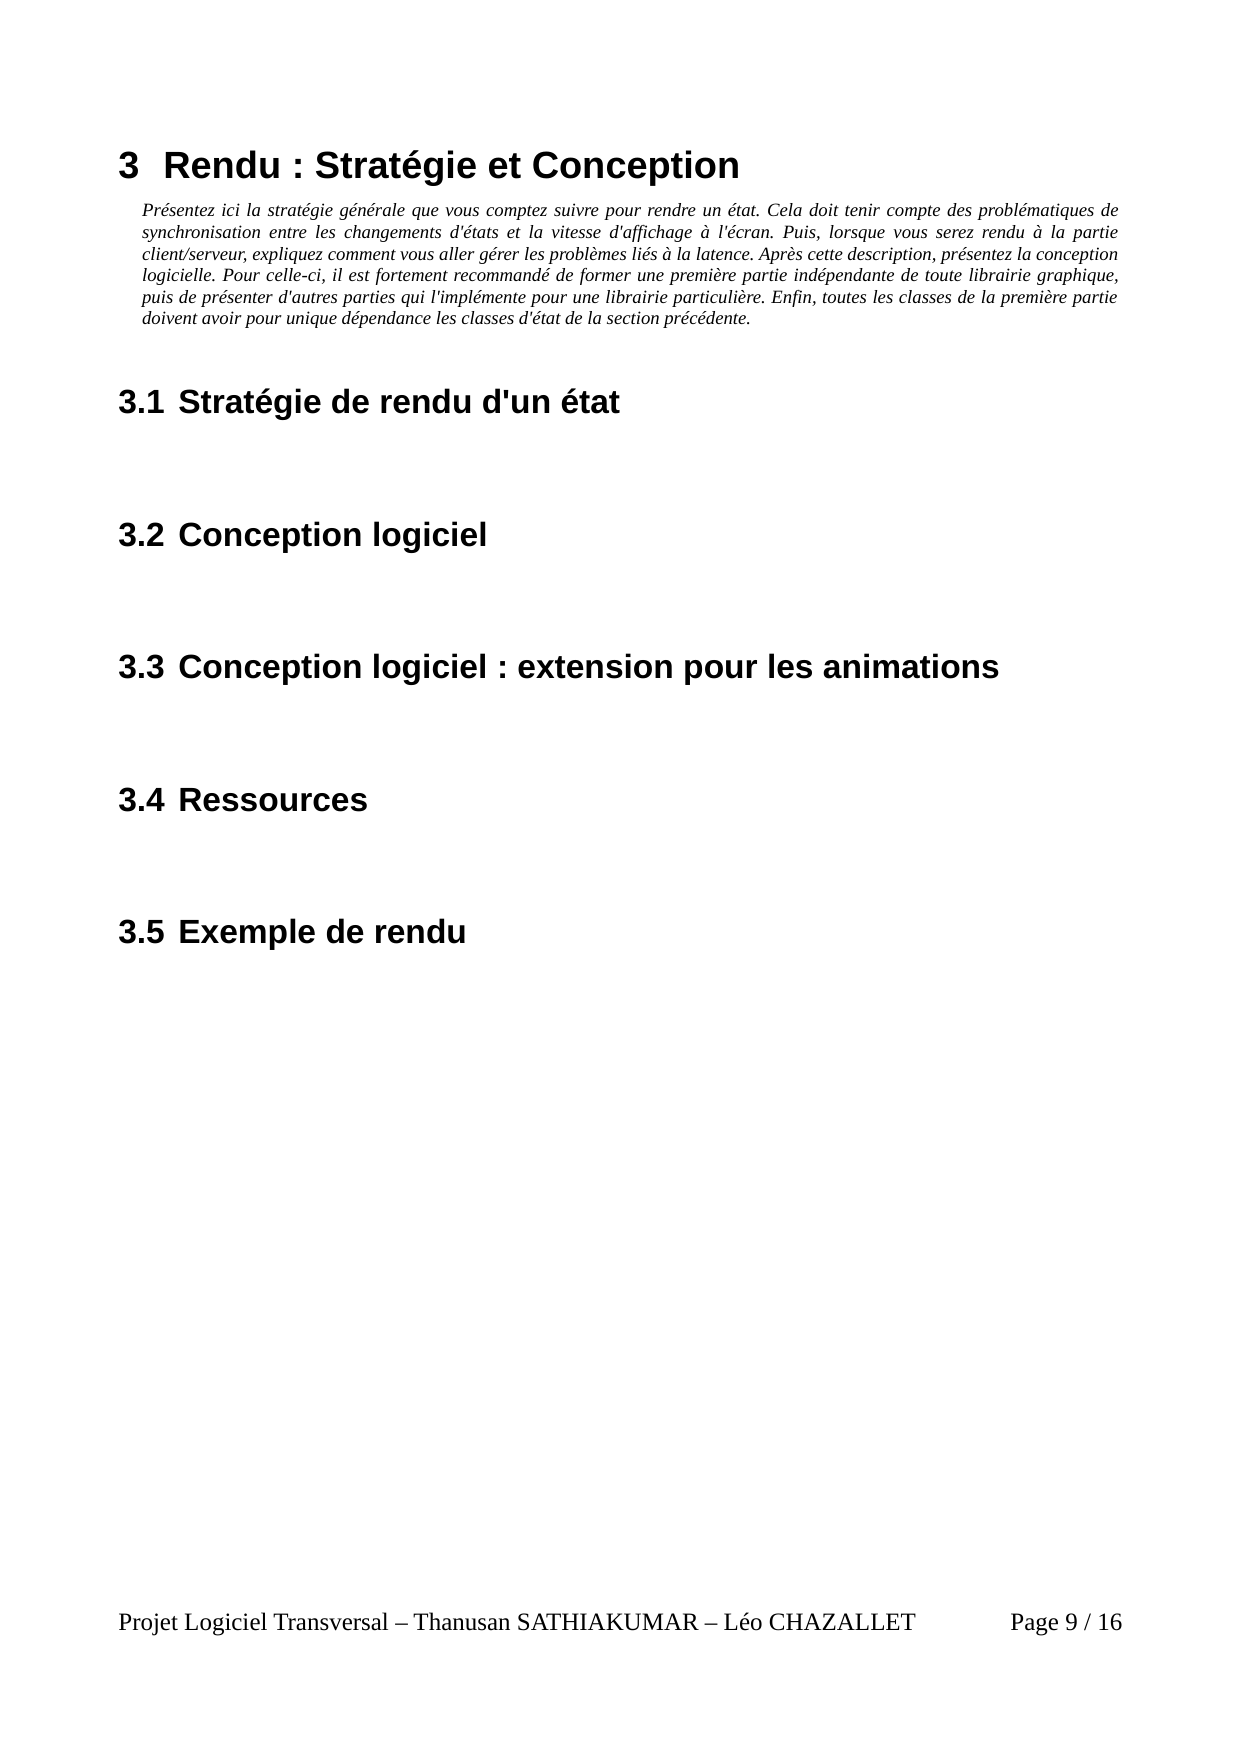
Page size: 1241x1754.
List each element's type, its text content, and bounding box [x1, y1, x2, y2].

text Présentez ici la stratégie générale que vous comptez suivre pour rendre un état. Cela doit tenir compte des problématiques de synchronisation entre les changements d'états et la vitesse d'affichage à l'écran. Puis, lorsque vous serez rendu à la partie client/serveur, expliquez comment vous aller gérer les problèmes liés à la latence. Après cette description, présentez la conception logicielle. Pour celle-ci, il est fortement recommandé de former une première partie indépendante de toute librairie graphique, puis de présenter d'autres parties qui l'implémente pour une librairie particulière. Enfin, toutes les classes de la première partie doivent avoir pour unique dépendance les classes d'état de la section précédente. [142, 199, 1122, 329]
subtitle Ressources [118, 779, 1122, 818]
subtitle Conception logiciel [118, 515, 1122, 553]
subtitle Exemple de rendu [118, 912, 1122, 951]
subtitle Conception logiciel : extension pour les animations [118, 647, 1122, 686]
subtitle Rendu : Stratégie et Conception [118, 143, 1122, 187]
subtitle Stratégie de rendu d'un état [118, 382, 1122, 421]
